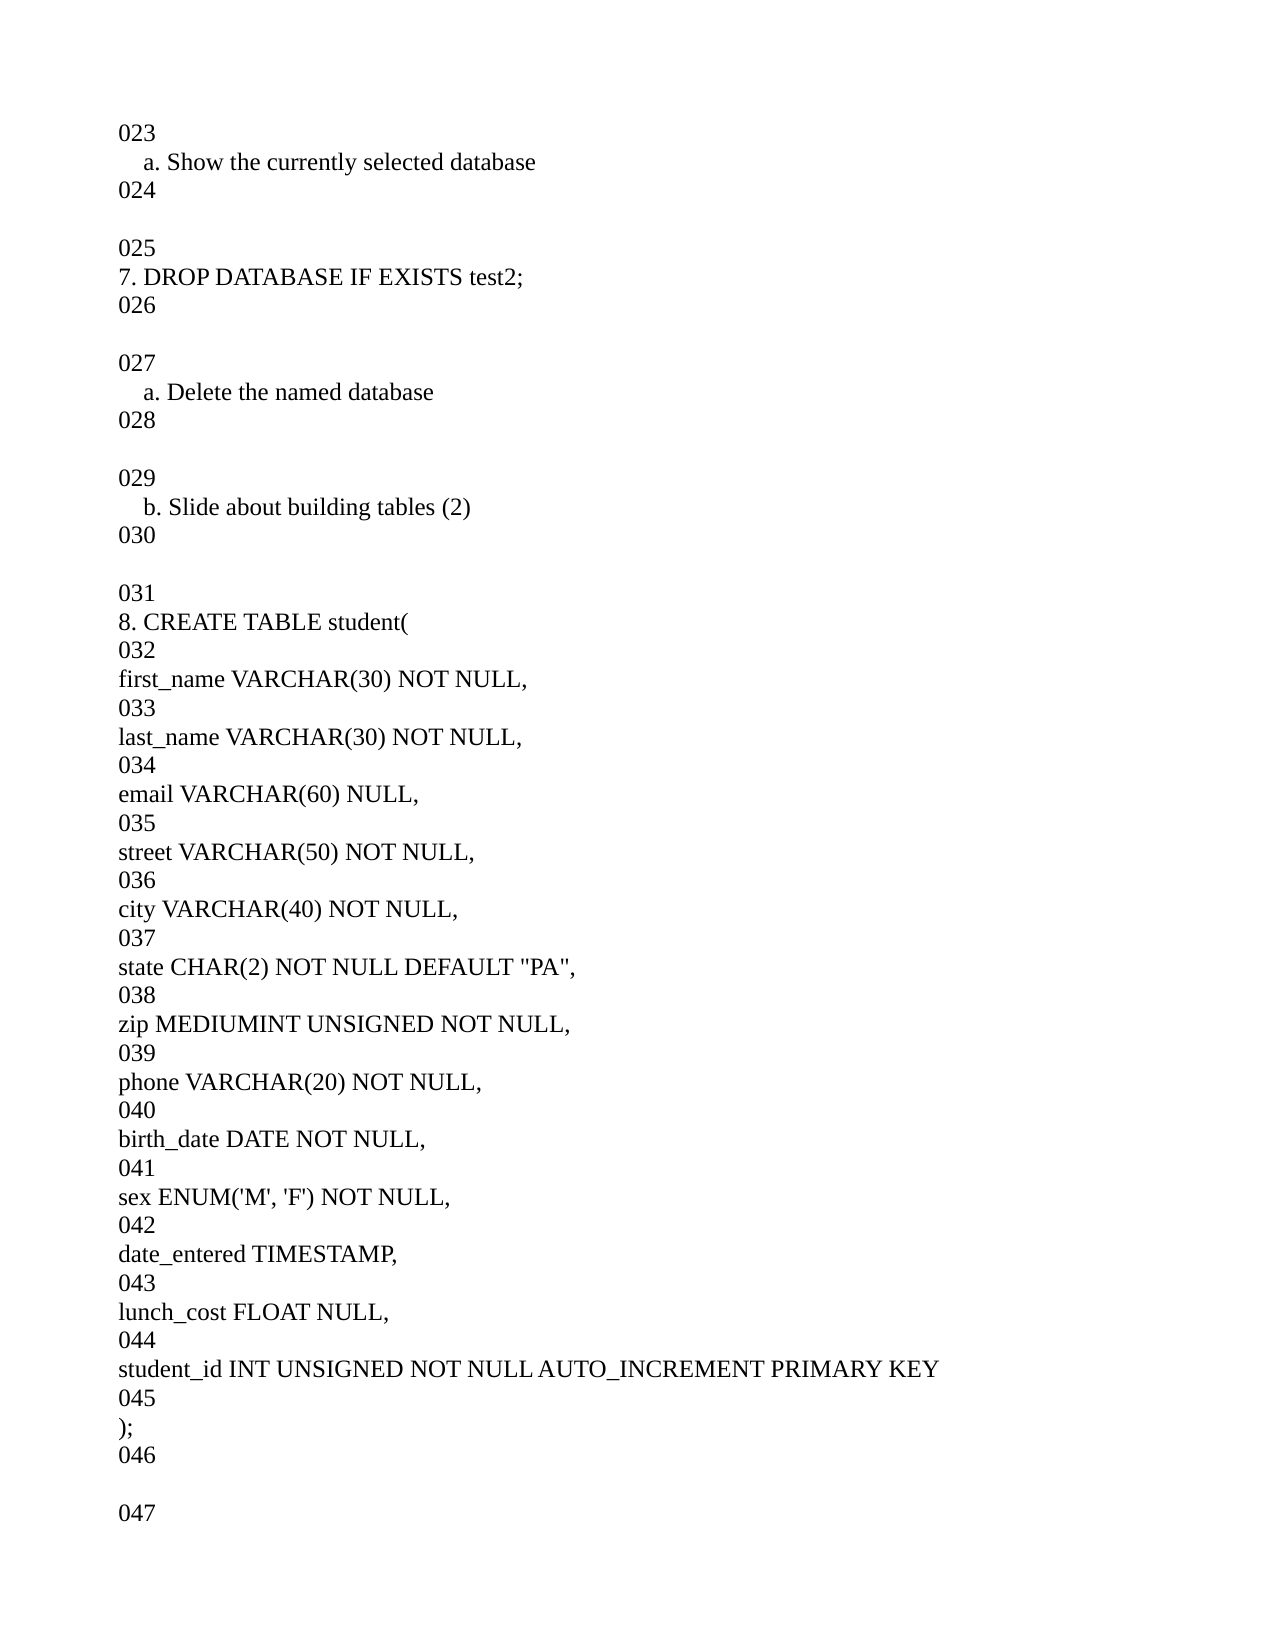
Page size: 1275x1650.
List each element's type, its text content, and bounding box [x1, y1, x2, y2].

text 030 [118, 521, 1157, 549]
text 7. DROP DATABASE IF EXISTS test2; [118, 262, 1157, 291]
text a. Delete the named database [118, 377, 1157, 406]
text 034 [118, 751, 1157, 779]
text 038 [118, 981, 1157, 1009]
text 041 [118, 1153, 1157, 1182]
text ); [118, 1412, 1157, 1441]
text date_entered TIMESTAMP, [118, 1239, 1157, 1268]
text last_name VARCHAR(30) NOT NULL, [118, 722, 1157, 751]
text 036 [118, 866, 1157, 894]
text first_name VARCHAR(30) NOT NULL, [118, 664, 1157, 693]
text city VARCHAR(40) NOT NULL, [118, 894, 1157, 923]
text phone VARCHAR(20) NOT NULL, [118, 1067, 1157, 1096]
text 031 [118, 578, 1157, 607]
text b. Slide about building tables (2) [118, 492, 1157, 521]
text 023 [118, 118, 1157, 147]
text 037 [118, 923, 1157, 952]
text 040 [118, 1096, 1157, 1124]
text 046 [118, 1441, 1157, 1469]
text 027 [118, 348, 1157, 377]
text lunch_cost FLOAT NULL, [118, 1297, 1157, 1326]
text 032 [118, 636, 1157, 664]
text 025 [118, 233, 1157, 262]
text 043 [118, 1268, 1157, 1297]
text 044 [118, 1326, 1157, 1354]
text 039 [118, 1038, 1157, 1067]
text sex ENUM('M', 'F') NOT NULL, [118, 1182, 1157, 1211]
text state CHAR(2) NOT NULL DEFAULT "PA", [118, 952, 1157, 981]
text a. Show the currently selected database [118, 147, 1157, 176]
text 045 [118, 1383, 1157, 1412]
text zip MEDIUMINT UNSIGNED NOT NULL, [118, 1009, 1157, 1038]
text 028 [118, 406, 1157, 434]
text 042 [118, 1211, 1157, 1239]
text 033 [118, 693, 1157, 722]
text birth_date DATE NOT NULL, [118, 1124, 1157, 1153]
text 8. CREATE TABLE student( [118, 607, 1157, 636]
text 024 [118, 176, 1157, 204]
text 035 [118, 808, 1157, 837]
text 047 [118, 1498, 1157, 1527]
text 026 [118, 291, 1157, 319]
text street VARCHAR(50) NOT NULL, [118, 837, 1157, 866]
text email VARCHAR(60) NULL, [118, 779, 1157, 808]
text student_id INT UNSIGNED NOT NULL AUTO_INCREMENT PRIMARY KEY [118, 1354, 1157, 1383]
text 029 [118, 463, 1157, 492]
